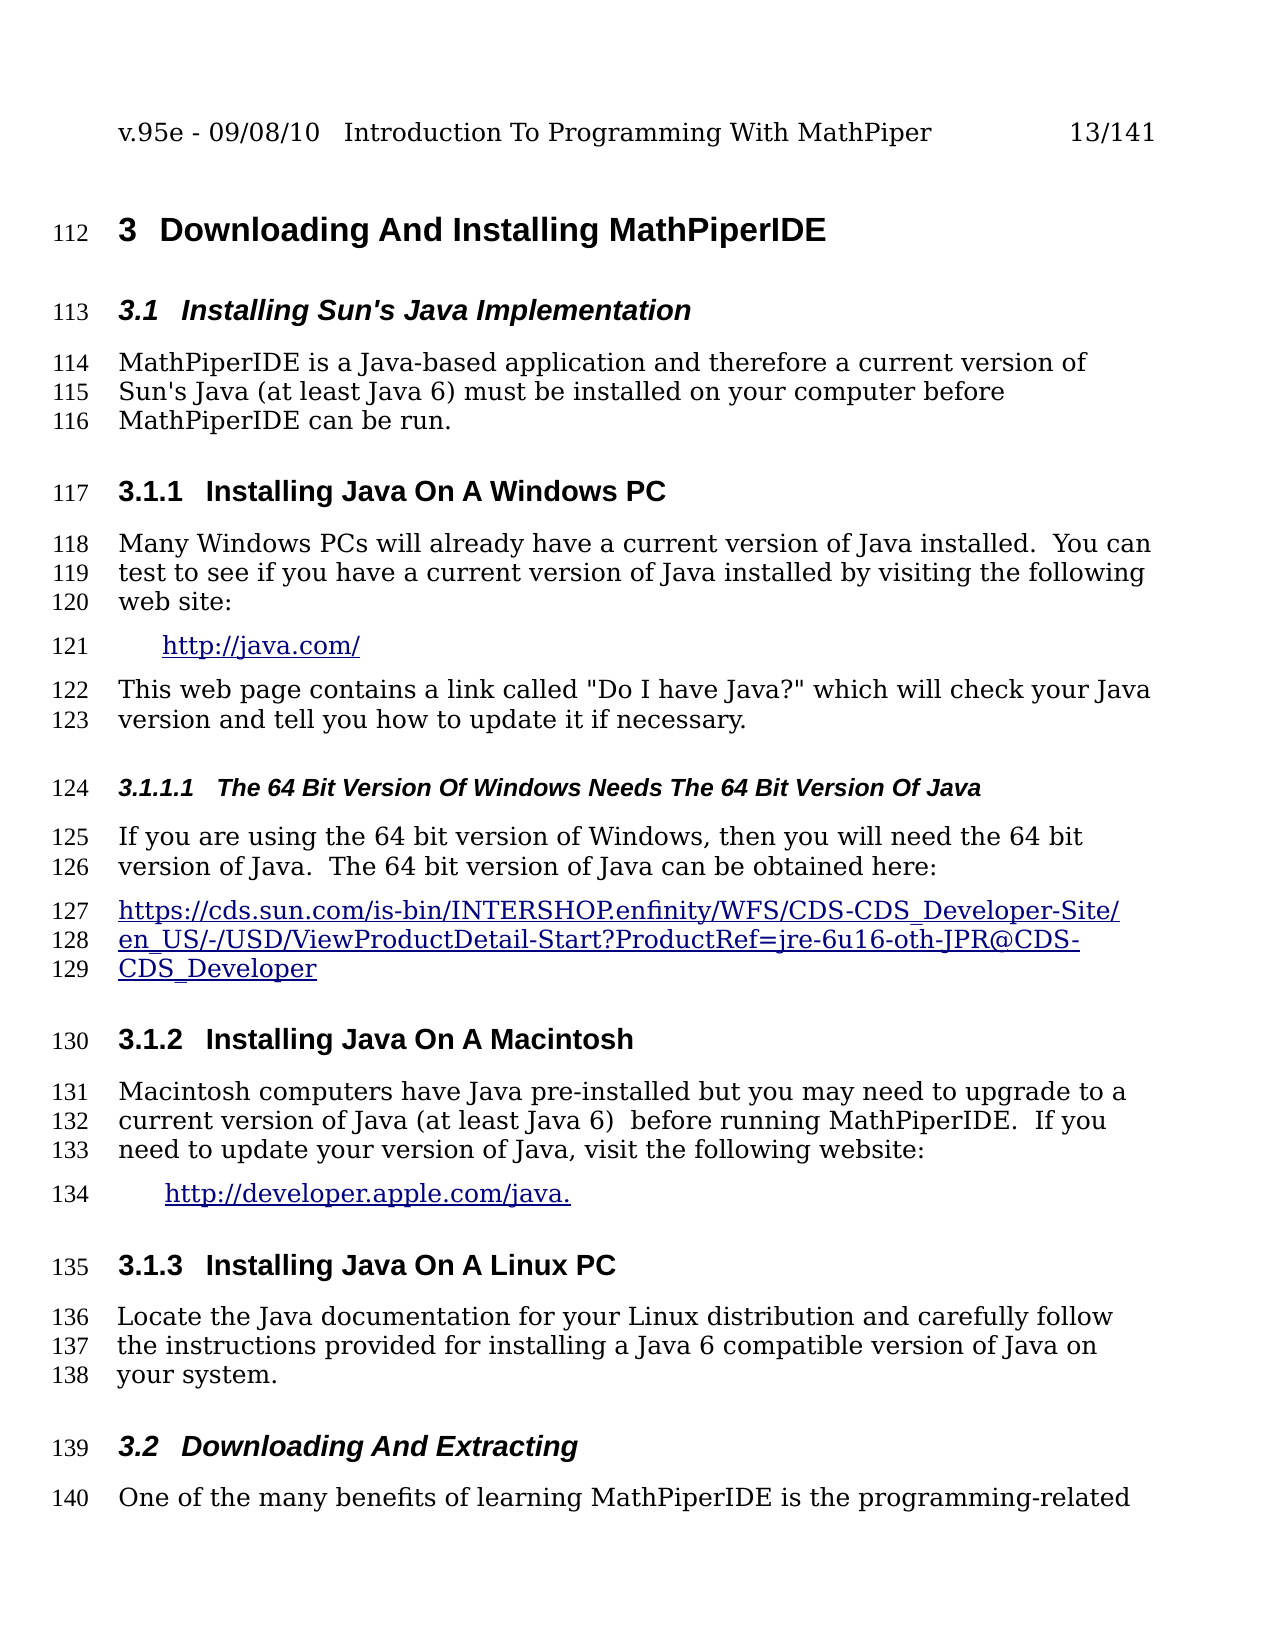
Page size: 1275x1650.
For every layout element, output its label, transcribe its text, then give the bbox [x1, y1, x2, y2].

text http://developer.apple.com/java. [164, 1179, 1157, 1208]
text https://cds.sun.com/is-bin/INTERSHOP.enfinity/WFS/CDS-CDS_Developer-Site/en_US/-/USD/ViewProductDetail-Start?ProductRef=jre-6u16-oth-JPR@CDS-CDS_Developer [118, 896, 1157, 983]
text http://java.com/ [162, 631, 1157, 661]
subtitle Installing Java On A Windows PC [118, 474, 1157, 508]
text MathPiperIDE is a Java-based application and therefore a current version of Sun's Java (at least Java 6) must be installed on your computer before MathPiperIDE can be run. [118, 348, 1157, 435]
text Many Windows PCs will already have a current version of Java installed. You can test to see if you have a current version of Java installed by visiting the following web site: [118, 529, 1157, 616]
text One of the many benefits of learning MathPiperIDE is the programming-related [118, 1483, 1157, 1512]
text Locate the Java documentation for your Linux distribution and carefully follow the instructions provided for installing a Java 6 compatible version of Java on your system. [117, 1302, 1157, 1389]
subtitle Downloading And Installing MathPiperIDE [118, 210, 1157, 248]
text This web page contains a link called "Do I have Java?" which will check your Java version and tell you how to update it if necessary. [118, 676, 1157, 734]
text Macintosh computers have Java pre-installed but you may need to upgrade to a current version of Java (at least Java 6) before running MathPiperIDE. If you need to update your version of Java, visit the following website: [118, 1077, 1157, 1164]
subtitle The 64 Bit Version Of Windows Needs The 64 Bit Version Of Java [118, 773, 1157, 802]
subtitle Downloading And Extracting [118, 1429, 1157, 1462]
subtitle Installing Java On A Linux PC [118, 1248, 1157, 1281]
subtitle Installing Sun's Java Implementation [118, 293, 1157, 327]
text If you are using the 64 bit version of Windows, then you will need the 64 bit version of Java. The 64 bit version of Java can be obtained here: [118, 822, 1157, 881]
subtitle Installing Java On A Macintosh [118, 1022, 1157, 1056]
